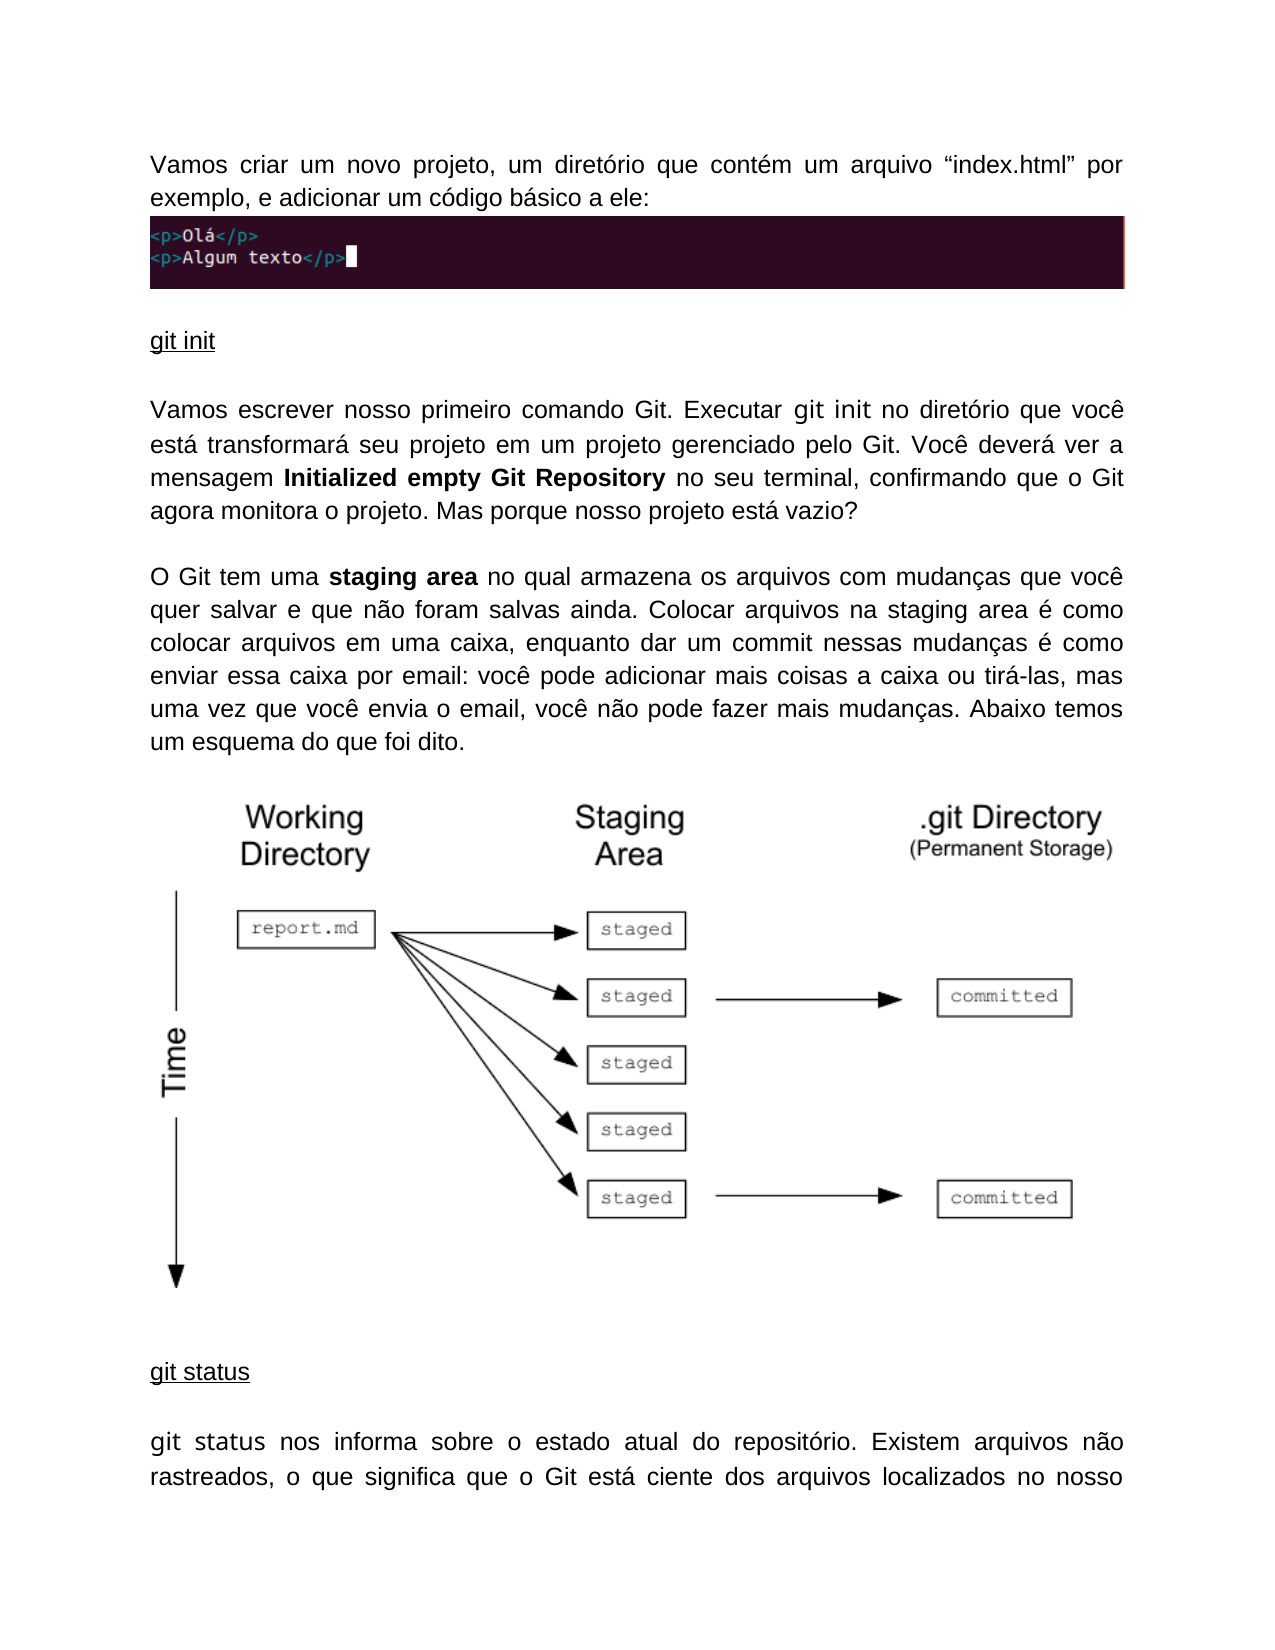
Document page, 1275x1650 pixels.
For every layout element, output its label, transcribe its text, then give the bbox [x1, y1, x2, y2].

text git init [150, 326, 1125, 354]
text git status nos informa sobre o estado atual do repositório. Existem arquivos não rastreados, o que significa que o Git está ciente dos arquivos localizados no nosso [150, 1423, 1125, 1490]
text O Git tem uma staging area no qual armazena os arquivos com mudanças que você quer salvar e que não foram salvas ainda. Colocar arquivos na staging area é como colocar arquivos em uma caixa, enquanto dar um commit nessas mudanças é como enviar essa caixa por email: você pode adicionar mais coisas a caixa ou tirá-las, mas uma vez que você envia o email, você não pode fazer mais mudanças. Abaixo temos um esquema do que foi dito. [150, 562, 1125, 756]
text Vamos criar um novo projeto, um diretório que contém um arquivo “index.html” por exemplo, e adicionar um código básico a ele: [150, 150, 1125, 212]
picture [150, 216, 1125, 289]
text Vamos escrever nosso primeiro comando Git. Executar git init no diretório que você está transformará seu projeto em um projeto gerenciado pelo Git. Você deverá ver a mensagem Initialized empty Git Repository no seu terminal, confirmando que o Git agora monitora o projeto. Mas porque nosso projeto está vazio? [150, 392, 1125, 525]
picture [150, 793, 1125, 1288]
text git status [150, 1357, 1125, 1386]
